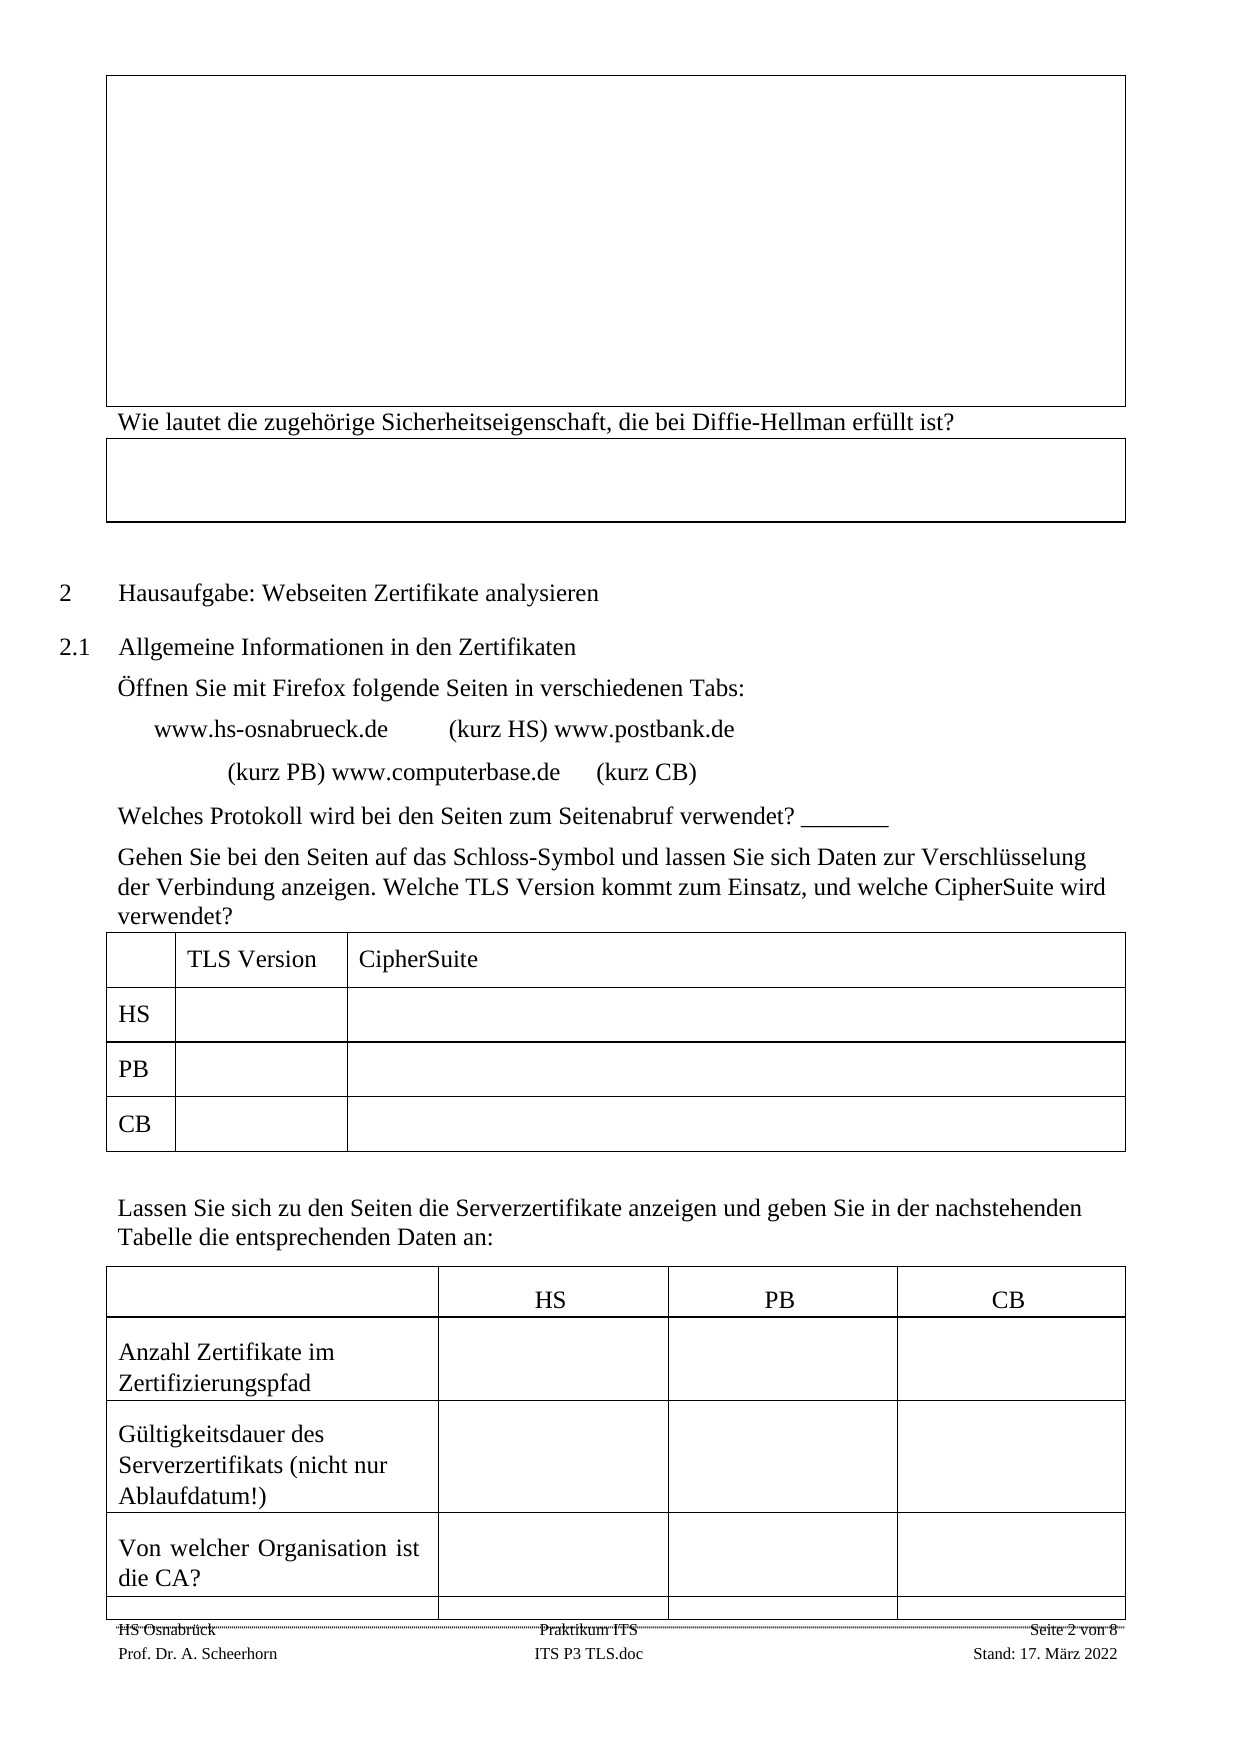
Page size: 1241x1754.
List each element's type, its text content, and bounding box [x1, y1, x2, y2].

table_cell [439, 1318, 668, 1400]
table_cell Anzahl Zertifikate im Zertifizierungspfad [107, 1318, 438, 1400]
table_cell [176, 988, 347, 1041]
table_cell [669, 1513, 897, 1596]
table_cell [898, 1318, 1125, 1400]
table_cell [107, 1597, 438, 1618]
table_header [107, 1267, 438, 1316]
text www.hs-osnabrueck.de (kurz HS) www.postbank.de (kurz PB) www.computerbase.de (kurz CB) [153, 714, 797, 786]
table_cell [669, 1597, 897, 1618]
text Gehen Sie bei den Seiten auf das Schloss-Symbol und lassen Sie sich Daten zur Verschlüsselung der Verbindung anzeigen. Welche TLS Version kommt zum Einsatz, und welche CipherSuite wird verwendet? [117, 842, 1122, 930]
table_header TLS Version [176, 933, 347, 987]
table_cell Von welcher Organisation ist die CA? [107, 1513, 438, 1596]
text Welches Protokoll wird bei den Seiten zum Seitenabruf verwendet? _______ [117, 801, 1122, 830]
table_header [107, 439, 1125, 521]
table_header PB [669, 1267, 897, 1316]
table_cell HS [107, 988, 175, 1041]
text Lassen Sie sich zu den Seiten die Serverzertifikate anzeigen und geben Sie in der nachstehenden Tabelle die entsprechenden Daten an: [117, 1193, 1122, 1251]
table_cell [176, 1097, 347, 1151]
table_cell CB [107, 1097, 175, 1151]
table_header CB [898, 1267, 1125, 1316]
table_cell [898, 1597, 1125, 1618]
table_cell [439, 1401, 668, 1512]
table_cell [898, 1513, 1125, 1596]
table_cell [176, 1043, 347, 1096]
table_cell [439, 1513, 668, 1596]
table_cell [669, 1401, 897, 1512]
table_cell [348, 1043, 1125, 1096]
table_cell PB [107, 1043, 175, 1096]
list Hausaufgabe: Webseiten Zertifikate analysieren [59, 578, 1122, 607]
table_cell [348, 1097, 1125, 1151]
text Wie lautet die zugehörige Sicherheitseigenschaft, die bei Diffie-Hellman erfüllt ist? [117, 407, 1122, 436]
table_cell [669, 1318, 897, 1400]
table_header [107, 76, 1125, 406]
table_cell [348, 988, 1125, 1041]
table_cell [898, 1401, 1125, 1512]
table_header [107, 933, 175, 987]
table_header HS [439, 1267, 668, 1316]
list Allgemeine Informationen in den Zertifikaten [59, 632, 1122, 661]
table_cell [439, 1597, 668, 1618]
table_cell Gültigkeitsdauer des Serverzertifikats (nicht nur Ablaufdatum!) [107, 1401, 438, 1512]
table_header CipherSuite [348, 933, 1125, 987]
text Öffnen Sie mit Firefox folgende Seiten in verschiedenen Tabs: [117, 673, 1122, 702]
